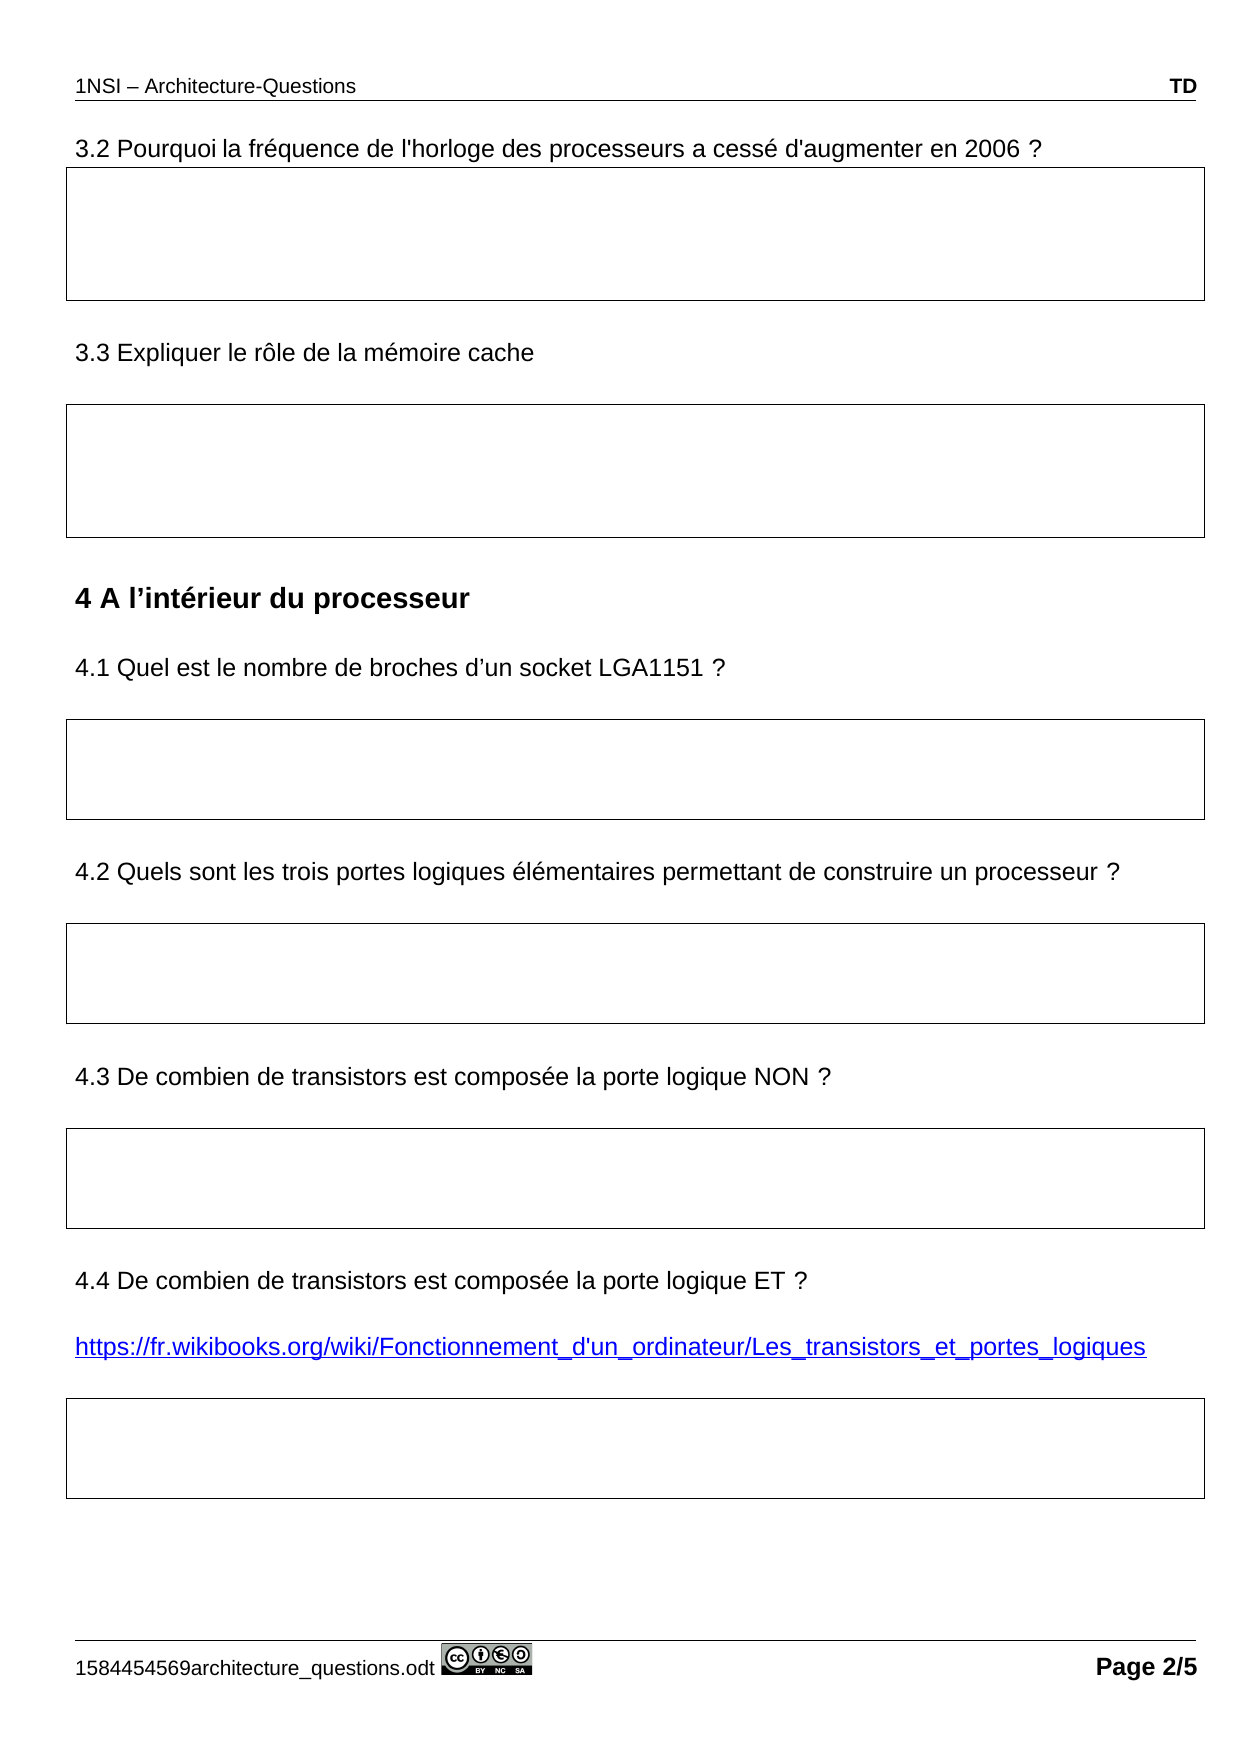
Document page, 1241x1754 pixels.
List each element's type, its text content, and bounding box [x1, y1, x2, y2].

text 4.3 De combien de transistors est composée la porte logique NON ? [75, 1062, 1196, 1090]
text https://fr.wikibooks.org/wiki/Fonctionnement_d'un_ordinateur/Les_transistors_et_portes_logiques [75, 1332, 1196, 1361]
text 4.2 Quels sont les trois portes logiques élémentaires permettant de construire un processeur ? [75, 857, 1196, 886]
text 4.1 Quel est le nombre de broches d’un socket LGA1151 ? [75, 653, 1196, 682]
text 4 A l’intérieur du processeur [75, 581, 1196, 615]
picture [441, 1643, 533, 1675]
text 3.3 Expliquer le rôle de la mémoire cache [75, 338, 1196, 367]
text 4.4 De combien de transistors est composée la porte logique ET ? [75, 1266, 1196, 1295]
text 3.2 Pourquoi la fréquence de l'horloge des processeurs a cessé d'augmenter en 2006 ? [75, 134, 1196, 163]
